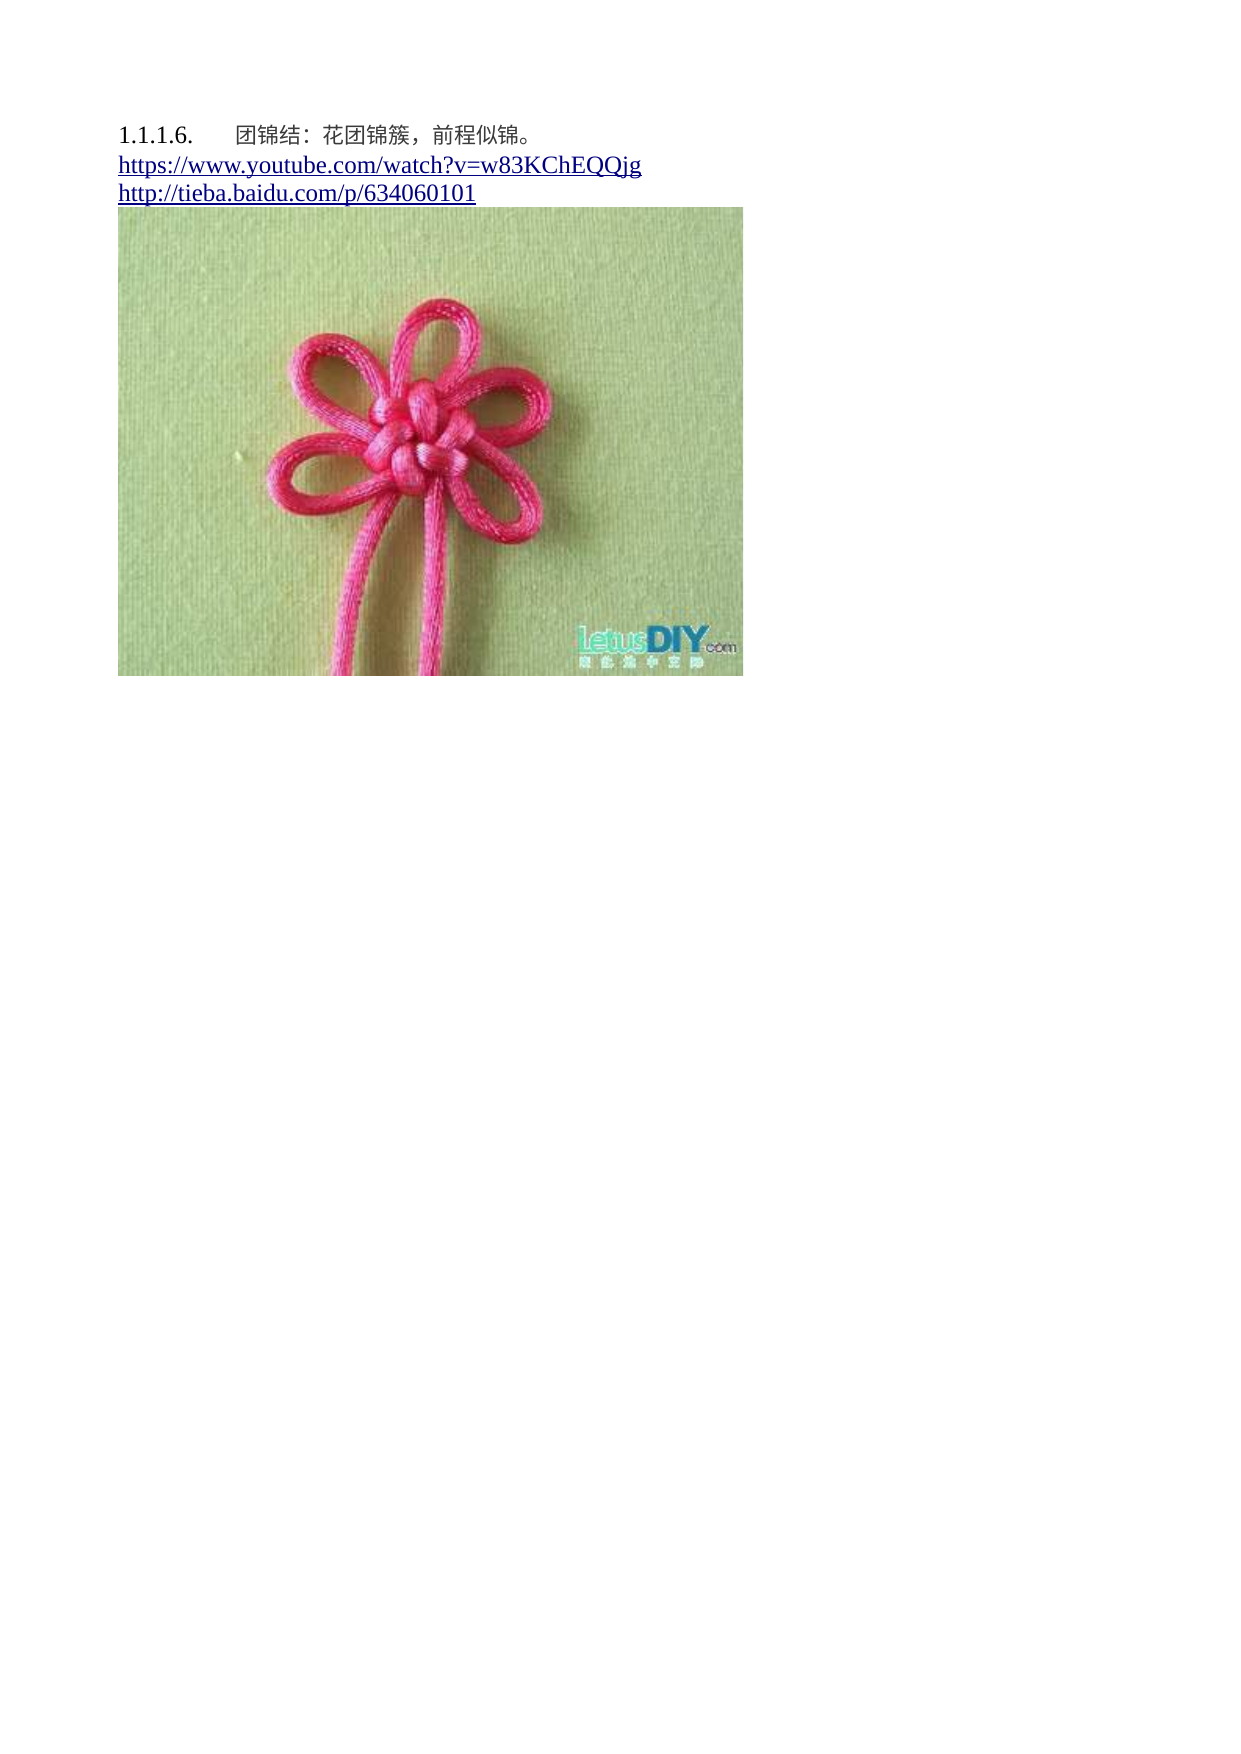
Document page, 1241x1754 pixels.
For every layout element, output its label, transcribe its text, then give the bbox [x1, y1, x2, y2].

list https://www.youtube.com/watch?v=w83KChEQQjg [118, 150, 1122, 178]
list http://tieba.baidu.com/p/634060101 [118, 178, 1122, 207]
picture [118, 207, 744, 676]
list 团锦结：花团锦簇，前程似锦。 [118, 118, 1122, 150]
